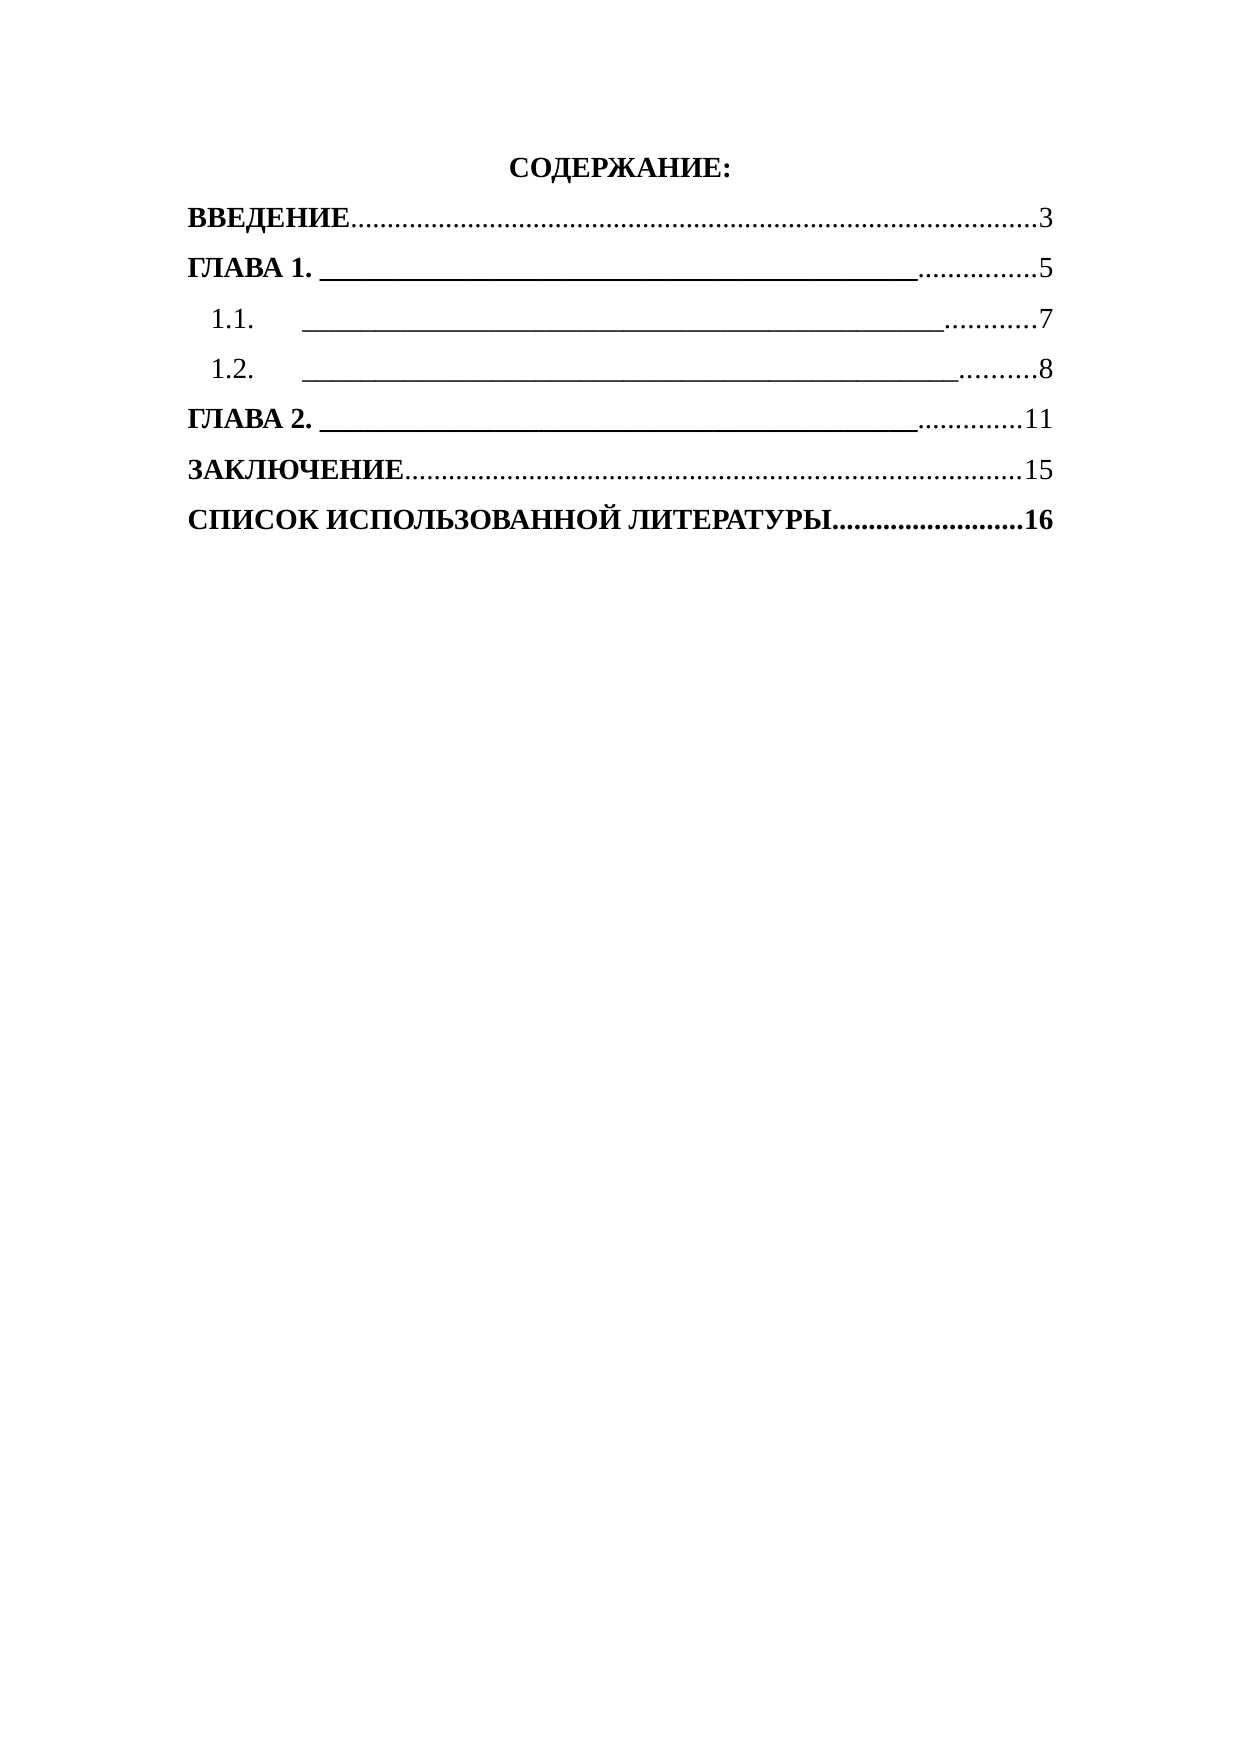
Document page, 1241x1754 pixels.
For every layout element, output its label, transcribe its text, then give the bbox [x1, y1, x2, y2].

text ЗАКЛЮЧЕНИЕ 15 [187, 452, 1053, 485]
text ГЛАВА 1. _________________________________________ 5 [187, 251, 1053, 284]
text 1.2. _____________________________________________ 8 [210, 351, 1053, 385]
text ВВЕДЕНИЕ 3 [187, 200, 1053, 234]
text 1.1. ____________________________________________ 7 [210, 301, 1053, 334]
text СПИСОК ИСПОЛЬЗОВАННОЙ ЛИТЕРАТУРЫ 16 [187, 502, 1053, 536]
text ГЛАВА 2. _________________________________________ 11 [187, 402, 1053, 435]
text СОДЕРЖАНИЕ: [187, 150, 1053, 183]
